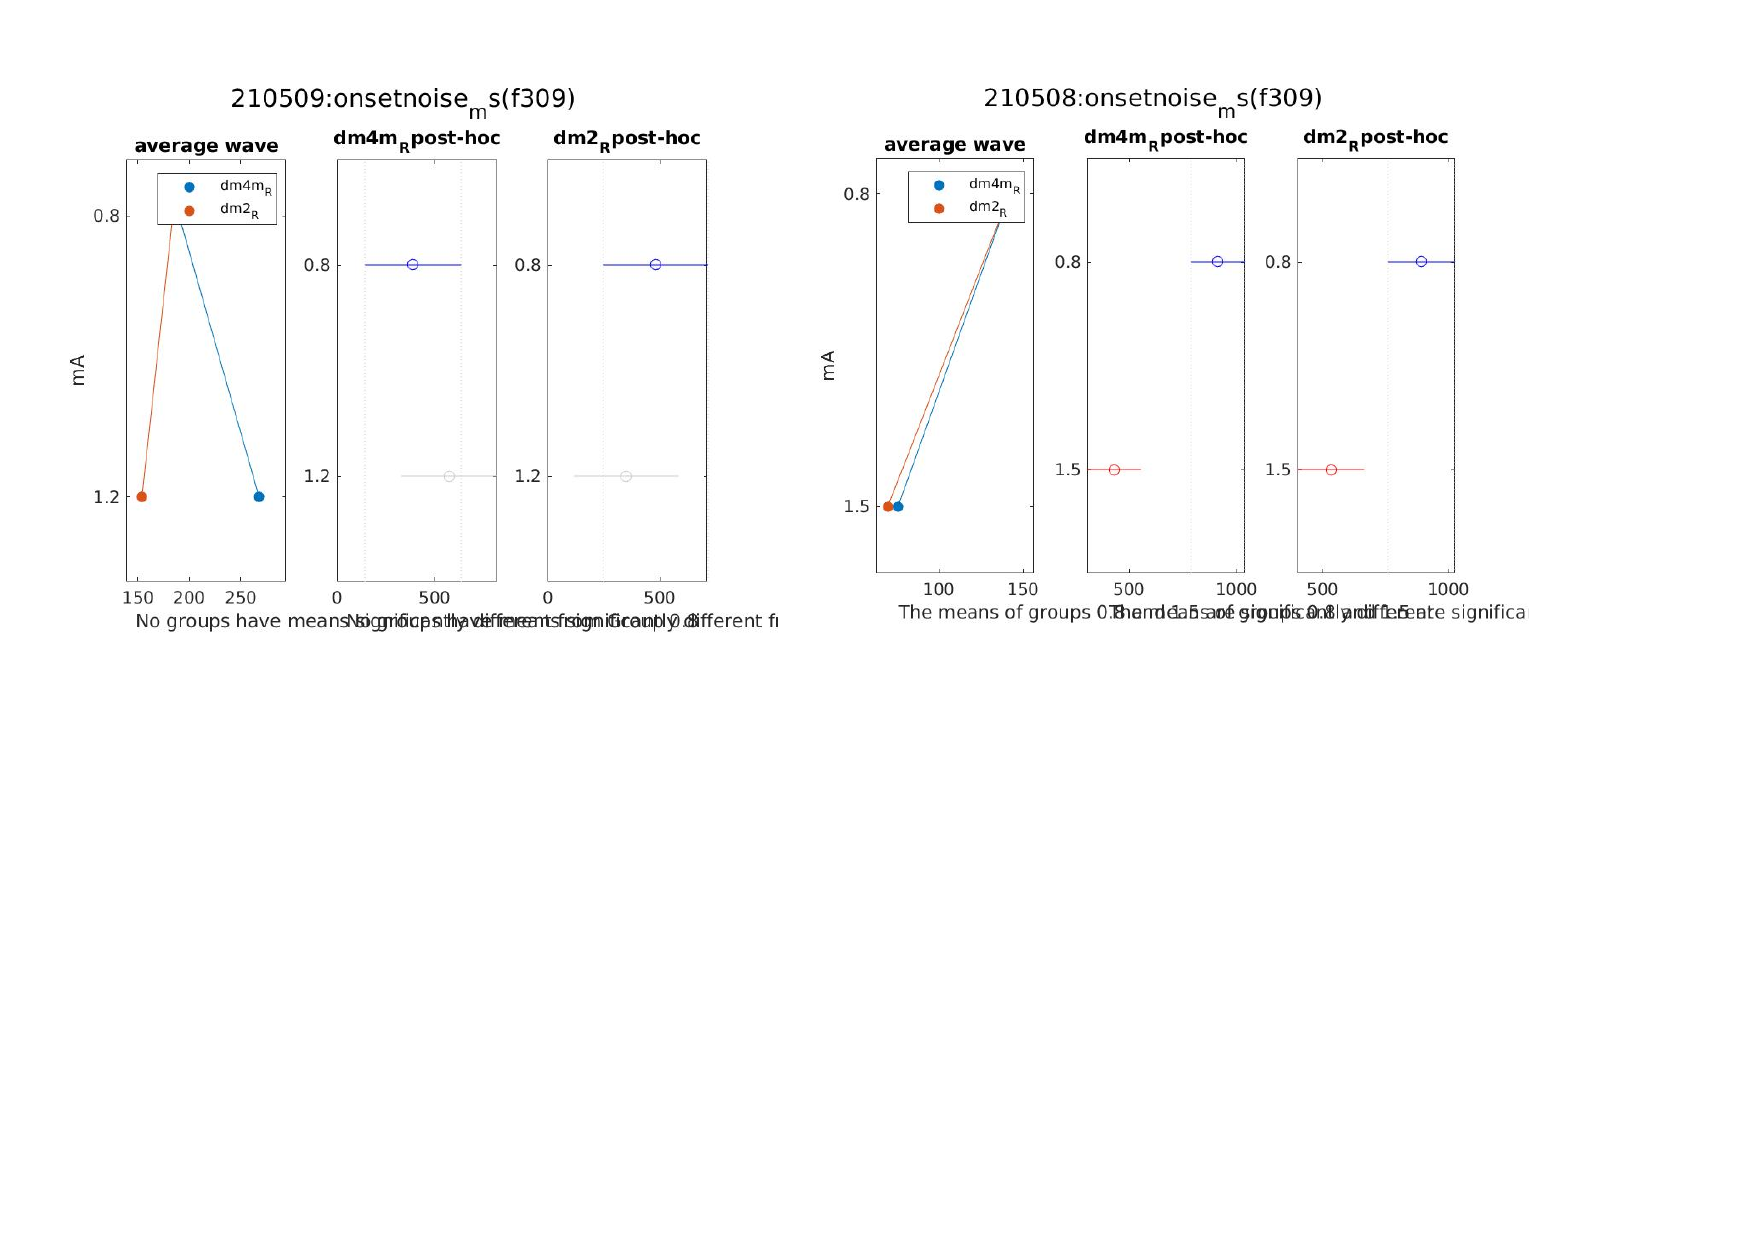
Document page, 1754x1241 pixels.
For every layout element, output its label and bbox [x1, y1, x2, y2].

picture [28, 75, 1529, 638]
